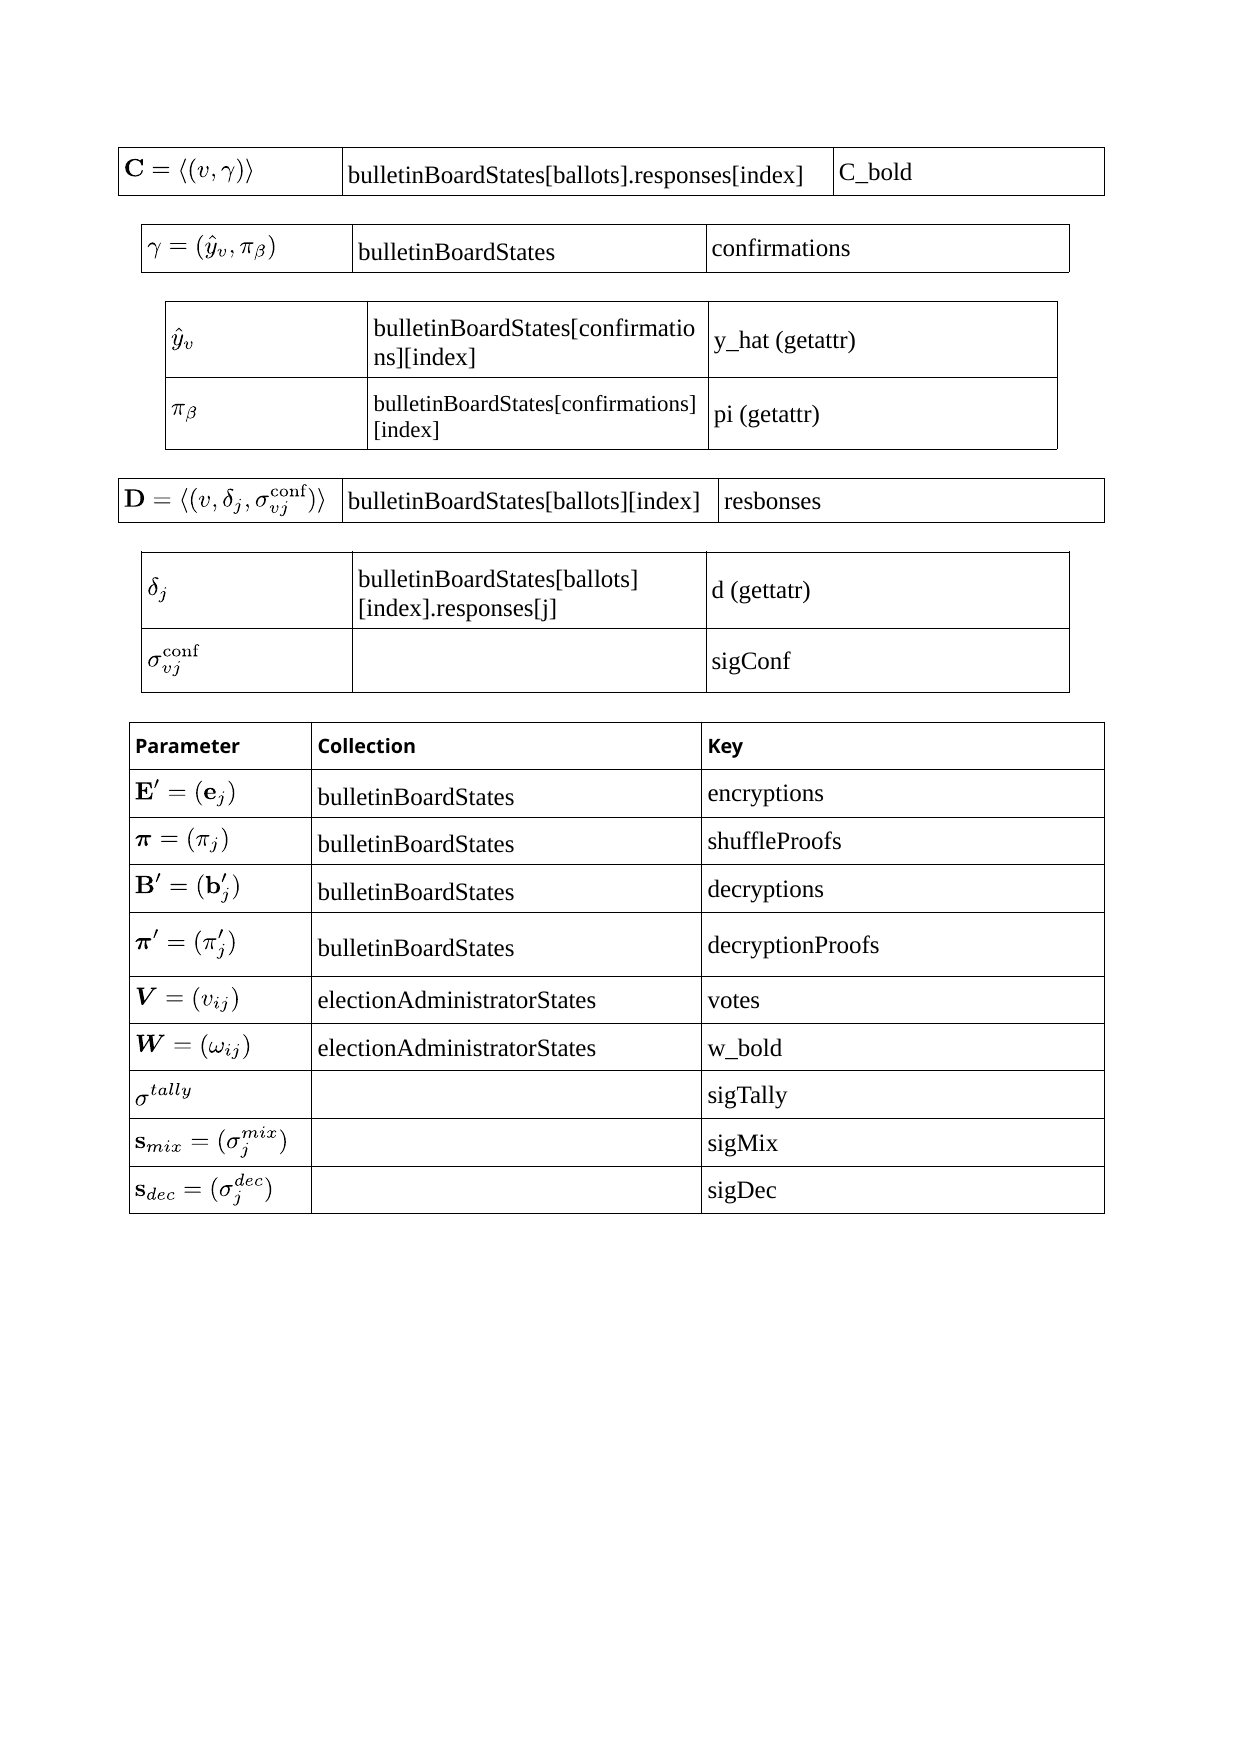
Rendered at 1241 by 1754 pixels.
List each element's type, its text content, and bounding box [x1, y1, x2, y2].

table_header Parameter [130, 723, 311, 769]
table_cell [312, 1119, 701, 1166]
table_cell encryptions [702, 770, 1104, 816]
table_cell votes [702, 977, 1104, 1023]
table_header bulletinBoardStates[ballots].responses[index] [343, 148, 833, 194]
table_cell sigConf [707, 629, 1069, 692]
table_cell [130, 913, 311, 976]
table_header Collection [312, 723, 701, 769]
table_cell [130, 1119, 311, 1166]
table_header [119, 148, 342, 194]
table_header [142, 225, 352, 271]
table_cell electionAdministratorStates [312, 1024, 701, 1070]
table_cell [312, 1167, 701, 1213]
table_header [142, 553, 352, 628]
table_header y_hat (getattr) [709, 302, 1057, 377]
table_header Key [702, 723, 1104, 769]
table_cell w_bold [702, 1024, 1104, 1070]
table_cell bulletinBoardStates [312, 770, 701, 816]
table_cell sigDec [702, 1167, 1104, 1213]
table_header resbonses [719, 479, 1104, 522]
table_cell [142, 629, 352, 692]
table_cell [166, 378, 367, 448]
table_cell [130, 865, 311, 912]
table_cell decryptionProofs [702, 913, 1104, 976]
table_header bulletinBoardStates[ballots][index].responses[j] [353, 553, 706, 628]
table_header bulletinBoardStates[ballots][index] [343, 479, 718, 522]
table_cell electionAdministratorStates [312, 977, 701, 1023]
table_cell sigMix [702, 1119, 1104, 1166]
table_cell pi (getattr) [709, 378, 1057, 448]
table_cell decryptions [702, 865, 1104, 912]
table_cell [130, 977, 311, 1023]
table_cell [130, 770, 311, 816]
table_cell [130, 818, 311, 864]
table_cell [130, 1071, 311, 1118]
table_cell shuffleProofs [702, 818, 1104, 864]
table_cell [353, 629, 706, 692]
table_cell bulletinBoardStates [312, 913, 701, 976]
table_cell [130, 1024, 311, 1070]
table_header confirmations [707, 225, 1069, 271]
table_cell bulletinBoardStates [312, 818, 701, 864]
table_cell [130, 1167, 311, 1213]
table_header [166, 302, 367, 377]
table_cell sigTally [702, 1071, 1104, 1118]
table_cell [312, 1071, 701, 1118]
table_header d (gettatr) [707, 553, 1069, 628]
table_header [119, 479, 342, 522]
table_header C_bold [834, 148, 1104, 194]
table_header bulletinBoardStates [353, 225, 706, 271]
table_cell bulletinBoardStates[confirmations][index] [368, 378, 708, 448]
table_cell bulletinBoardStates [312, 865, 701, 912]
table_header bulletinBoardStates[confirmations][index] [368, 302, 708, 377]
